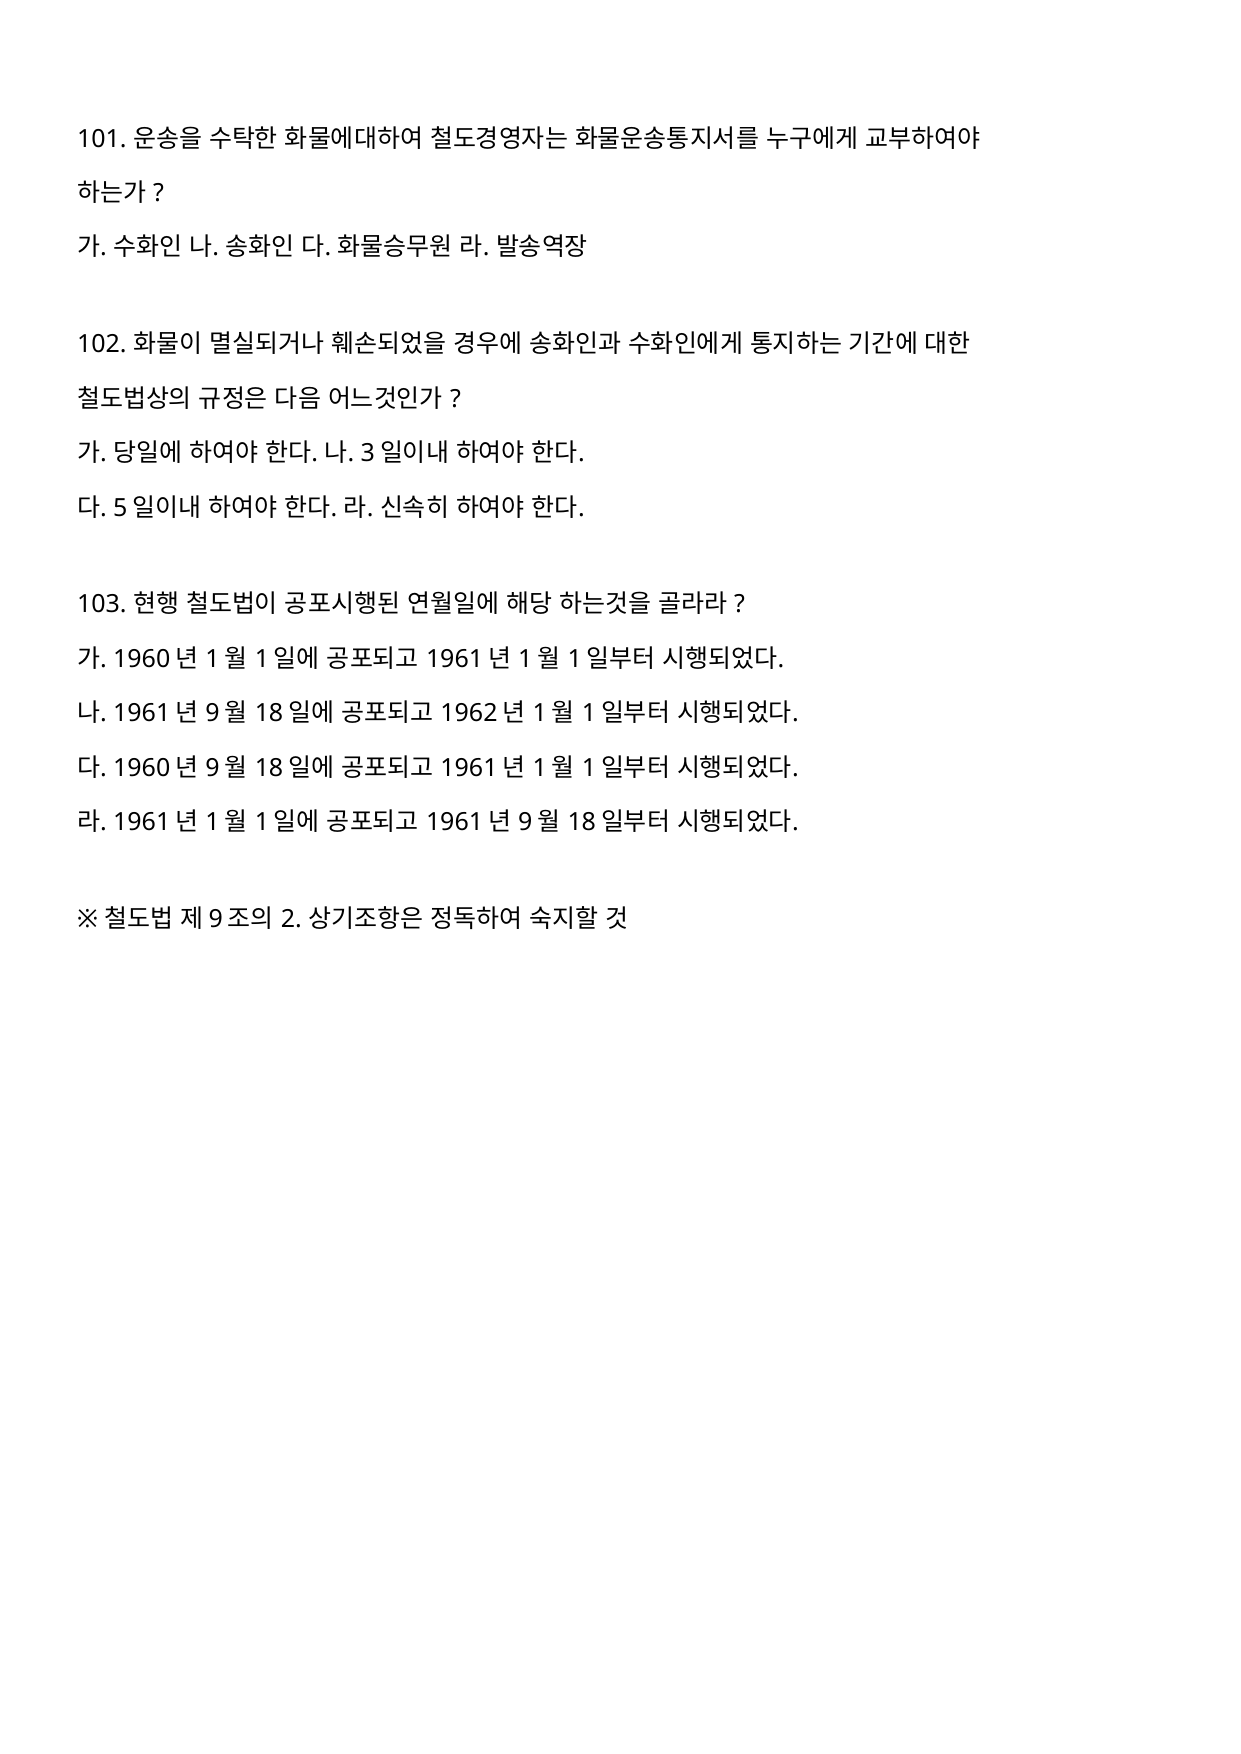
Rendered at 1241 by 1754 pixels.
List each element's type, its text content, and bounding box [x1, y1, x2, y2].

text 103. 현행 철도법이 공포시행된 연월일에 해당 하는것을 골라라 ? [77, 584, 1163, 620]
text 라. 1961년 1월 1일에 공포되고 1961년 9월 18일부터 시행되었다. [77, 801, 1163, 838]
text 102. 화물이 멸실되거나 훼손되었을 경우에 송화인과 수화인에게 통지하는 기간에 대한 [77, 324, 1163, 360]
text ※ 철도법 제9조의 2. 상기조항은 정독하여 숙지할 것 [77, 898, 1163, 935]
text 철도법상의 규정은 다음 어느것인가 ? [77, 378, 1163, 414]
text 다. 1960년 9월 18일에 공포되고 1961년 1월 1일부터 시행되었다. [77, 747, 1163, 783]
text 가. 당일에 하여야 한다. 나. 3일이내 하여야 한다. [77, 433, 1163, 469]
text 101. 운송을 수탁한 화물에대하여 철도경영자는 화물운송통지서를 누구에게 교부하여야 [77, 118, 1163, 154]
text 가. 1960년 1월 1일에 공포되고 1961년 1월 1일부터 시행되었다. [77, 638, 1163, 674]
text 하는가 ? [77, 172, 1163, 209]
text 나. 1961년 9월 18일에 공포되고 1962년 1월 1일부터 시행되었다. [77, 693, 1163, 729]
text 가. 수화인 나. 송화인 다. 화물승무원 라. 발송역장 [77, 227, 1163, 263]
text 다. 5일이내 하여야 한다. 라. 신속히 하여야 한다. [77, 487, 1163, 523]
